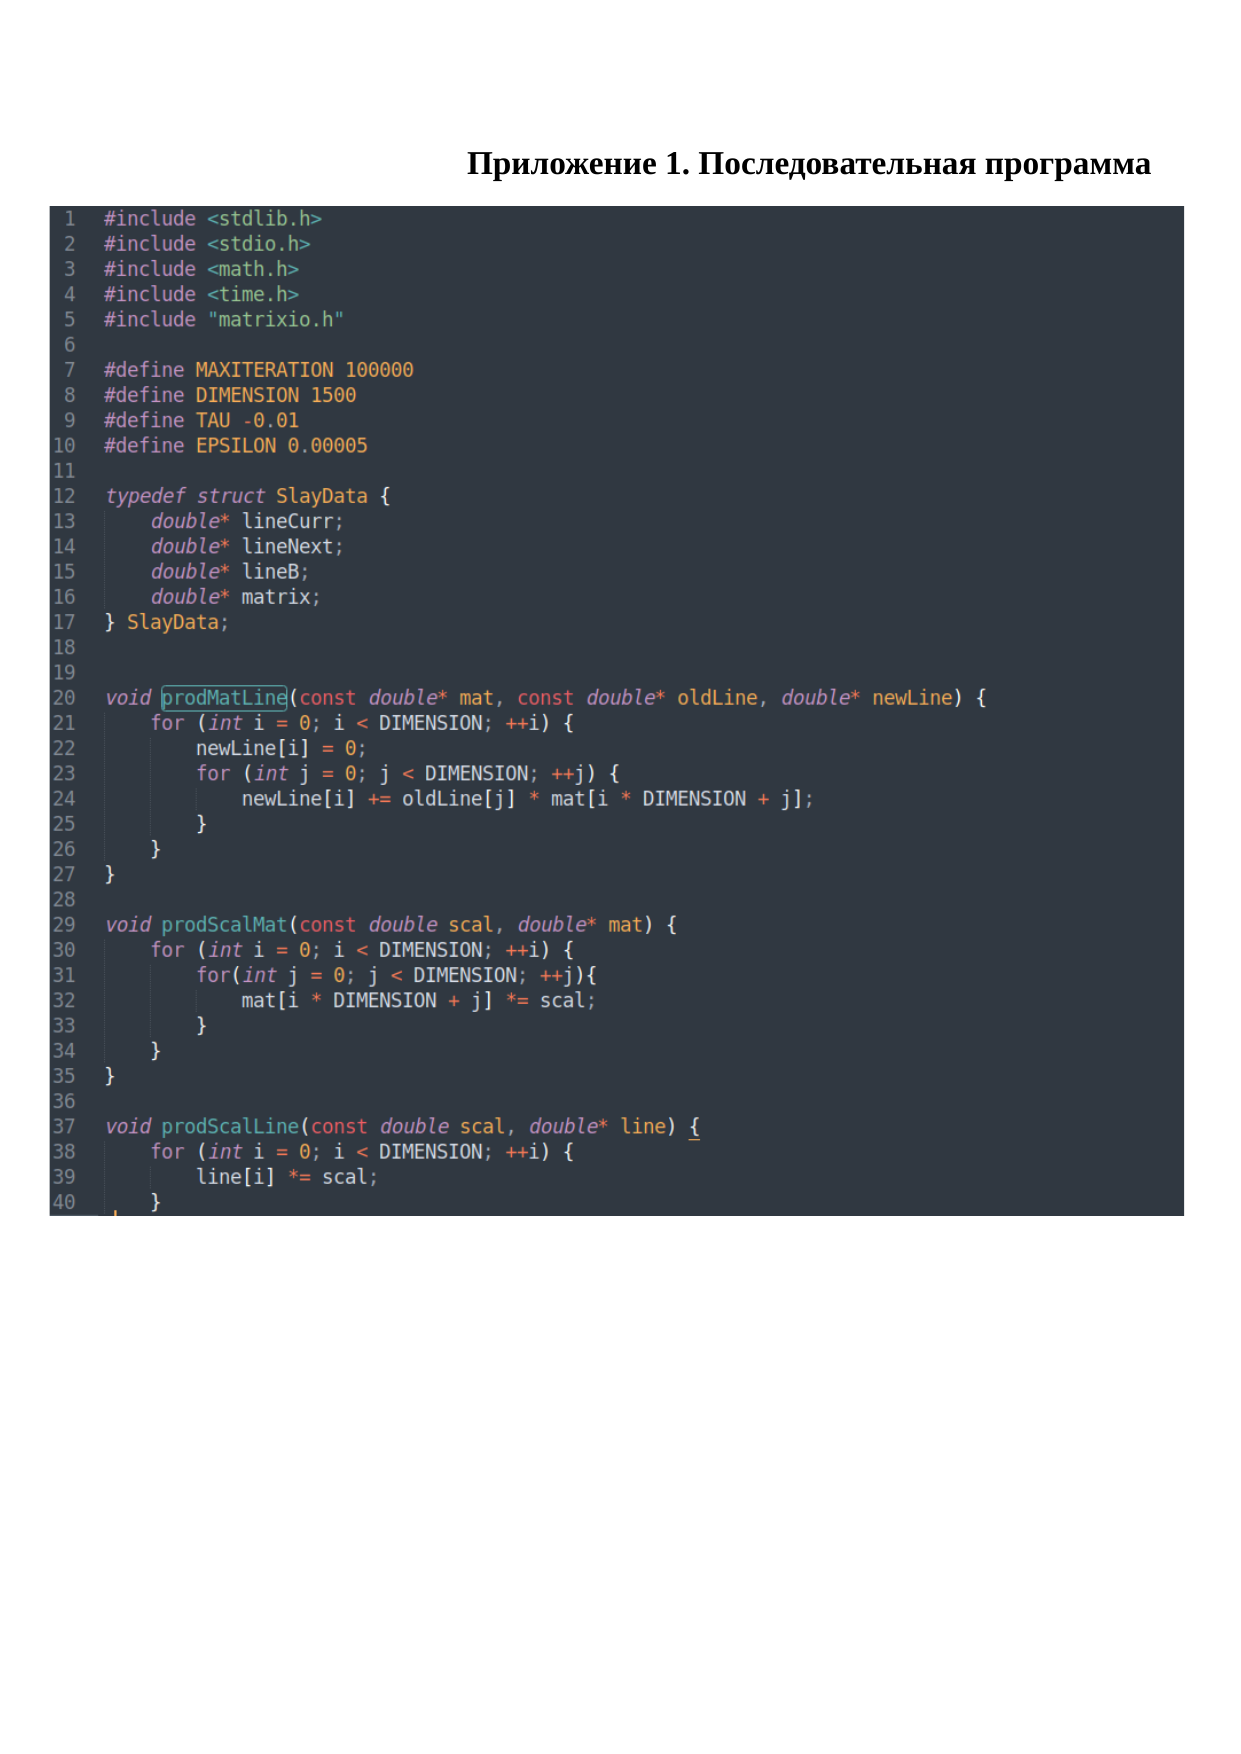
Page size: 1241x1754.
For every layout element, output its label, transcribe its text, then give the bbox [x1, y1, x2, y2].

subtitle Приложение 1. Последовательная программа [177, 143, 1152, 181]
picture [49, 206, 1185, 1216]
